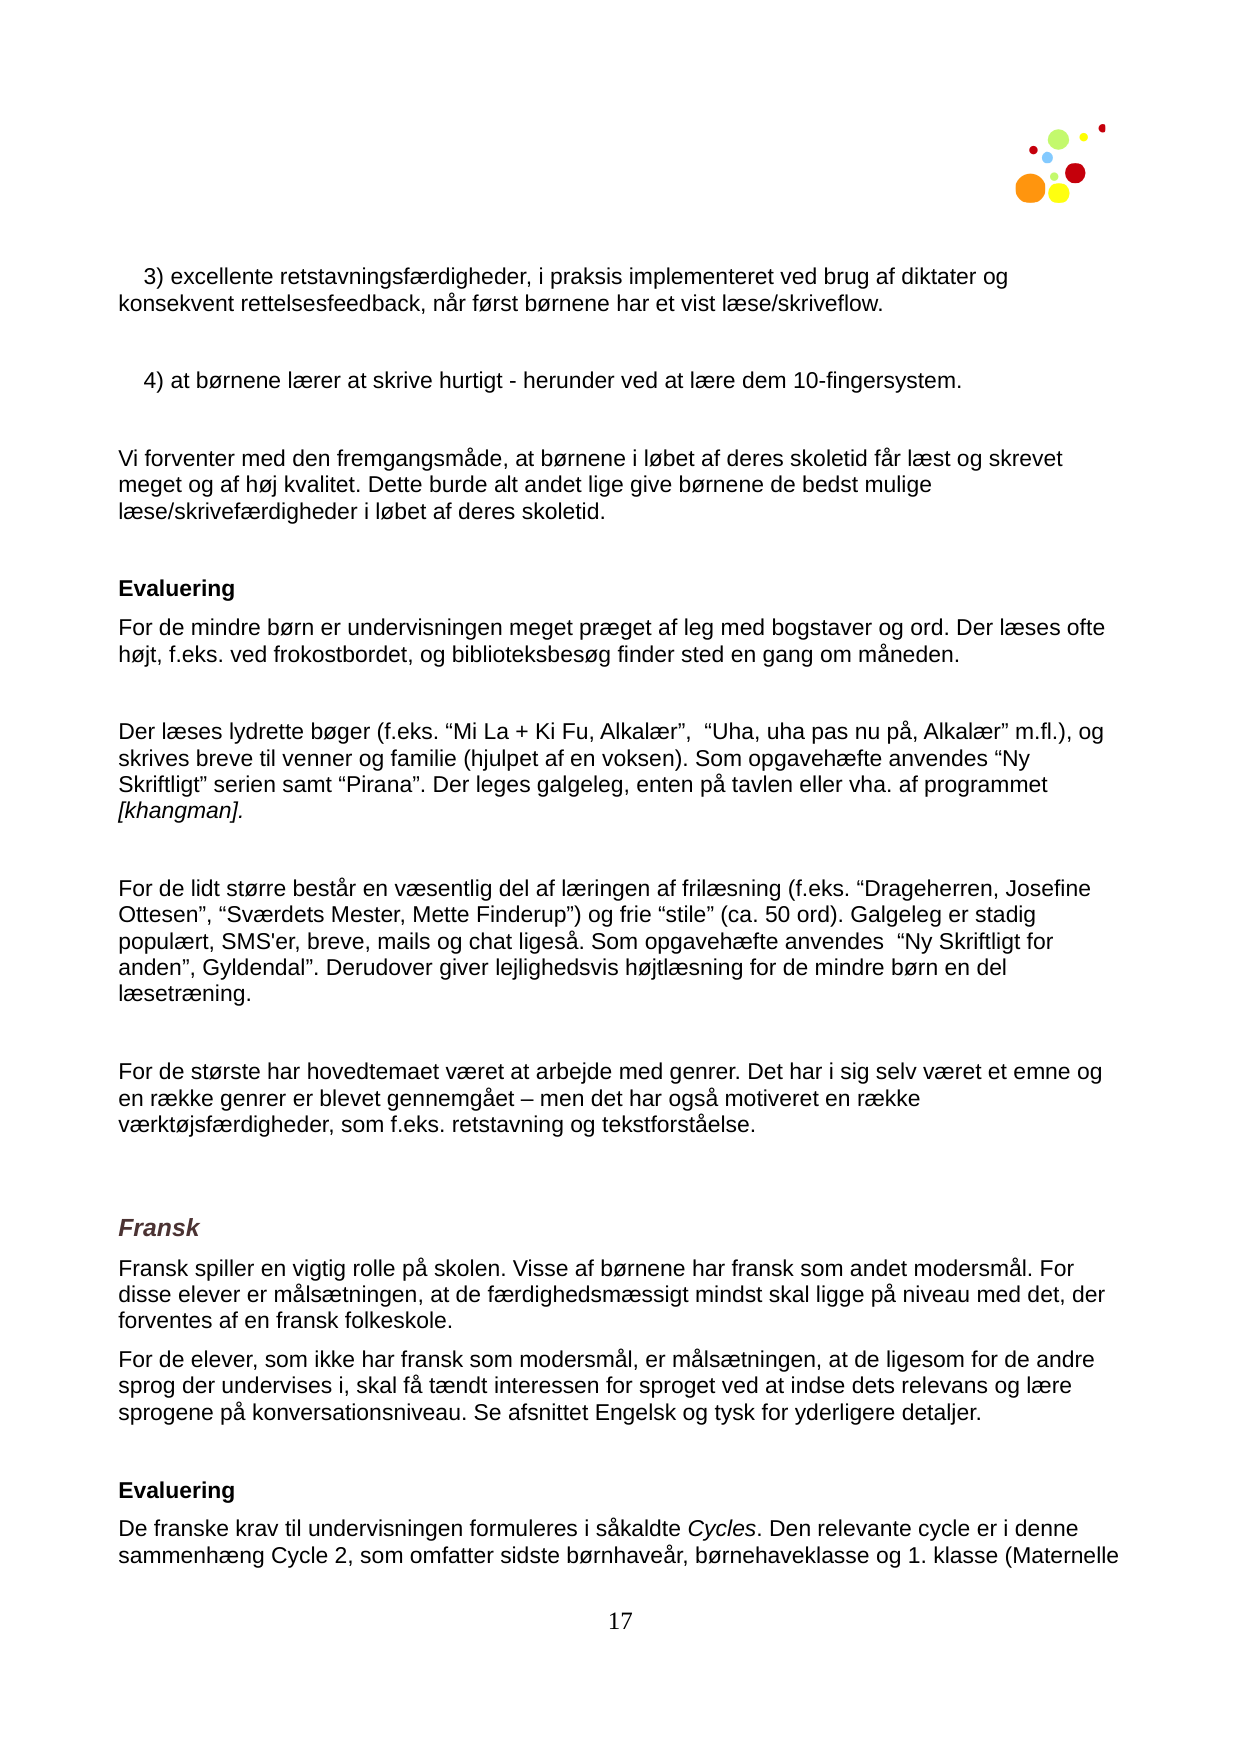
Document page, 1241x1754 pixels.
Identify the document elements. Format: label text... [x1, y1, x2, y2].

text Vi forventer med den fremgangsmåde, at børnene i løbet af deres skoletid får læst og skrevet meget og af høj kvalitet. Dette burde alt andet lige give børnene de bedst mulige læse/skrivefærdigheder i løbet af deres skoletid. [118, 445, 1122, 524]
text Fransk spiller en vigtig rolle på skolen. Visse af børnene har fransk som andet modersmål. For disse elever er målsætningen, at de færdighedsmæssigt mindst skal ligge på niveau med det, der forventes af en fransk folkeskole. [118, 1254, 1122, 1334]
text For de lidt større består en væsentlig del af læringen af frilæsning (f.eks. “Drageherren, Josefine Ottesen”, “Sværdets Mester, Mette Finderup”) og frie “stile” (ca. 50 ord). Galgeleg er stadig populært, SMS'er, breve, mails og chat ligeså. Som opgavehæfte anvendes “Ny Skriftligt for anden”, Gyldendal”. Derudover giver lejlighedsvis højtlæsning for de mindre børn en del læsetræning. [118, 875, 1122, 1007]
text For de mindre børn er undervisningen meget præget af leg med bogstaver og ord. Der læses ofte højt, f.eks. ved frokostbordet, og biblioteksbesøg finder sted en gang om måneden. [118, 614, 1122, 667]
text Evaluering [118, 575, 1122, 602]
subtitle Fransk [118, 1213, 1122, 1242]
text 4) at børnene lærer at skrive hurtigt - herunder ved at lære dem 10-fingersystem. [118, 367, 1122, 393]
picture [1015, 124, 1106, 203]
text 3) excellente retstavningsfærdigheder, i praksis implementeret ved brug af diktater og konsekvent rettelsesfeedback, når først børnene har et vist læse/skriveflow. [118, 263, 1122, 316]
text For de elever, som ikke har fransk som modersmål, er målsætningen, at de ligesom for de andre sprog der undervises i, skal få tændt interessen for sproget ved at indse dets relevans og lære sprogene på konversationsniveau. Se afsnittet Engelsk og tysk for yderligere detaljer. [118, 1346, 1122, 1425]
text De franske krav til undervisningen formuleres i såkaldte Cycles. Den relevante cycle er i denne sammenhæng Cycle 2, som omfatter sidste børnhaveår, børnehaveklasse og 1. klasse (Maternelle [118, 1515, 1122, 1568]
text Evaluering [118, 1477, 1122, 1503]
text For de største har hovedtemaet været at arbejde med genrer. Det har i sig selv været et emne og en række genrer er blevet gennemgået – men det har også motiveret en række værktøjsfærdigheder, som f.eks. retstavning og tekstforståelse. [118, 1058, 1122, 1137]
text Der læses lydrette bøger (f.eks. “Mi La + Ki Fu, Alkalær”, “Uha, uha pas nu på, Alkalær” m.fl.), og skrives breve til venner og familie (hjulpet af en voksen). Som opgavehæfte anvendes “Ny Skriftligt” serien samt “Pirana”. Der leges galgeleg, enten på tavlen eller vha. af programmet [khangman]. [118, 718, 1122, 824]
